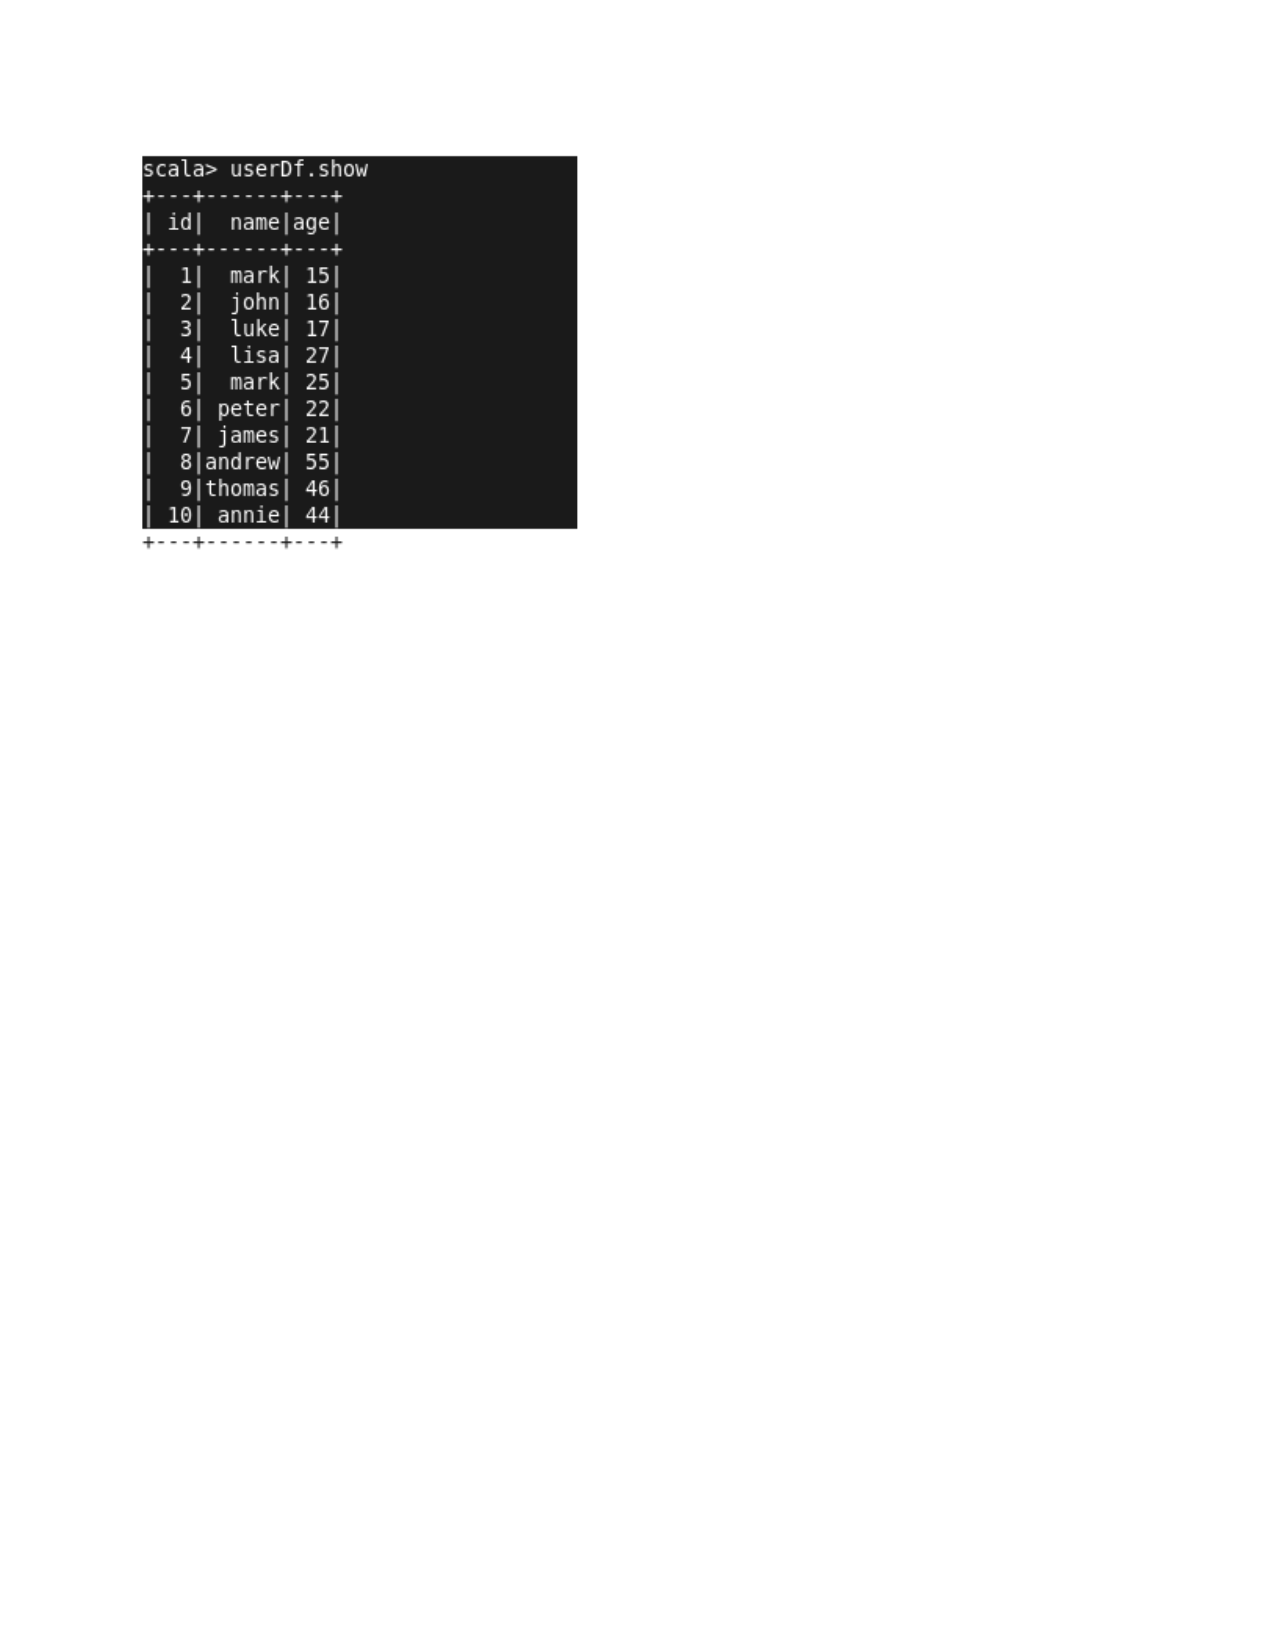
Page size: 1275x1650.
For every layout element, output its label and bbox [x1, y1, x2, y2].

picture [141, 147, 578, 573]
